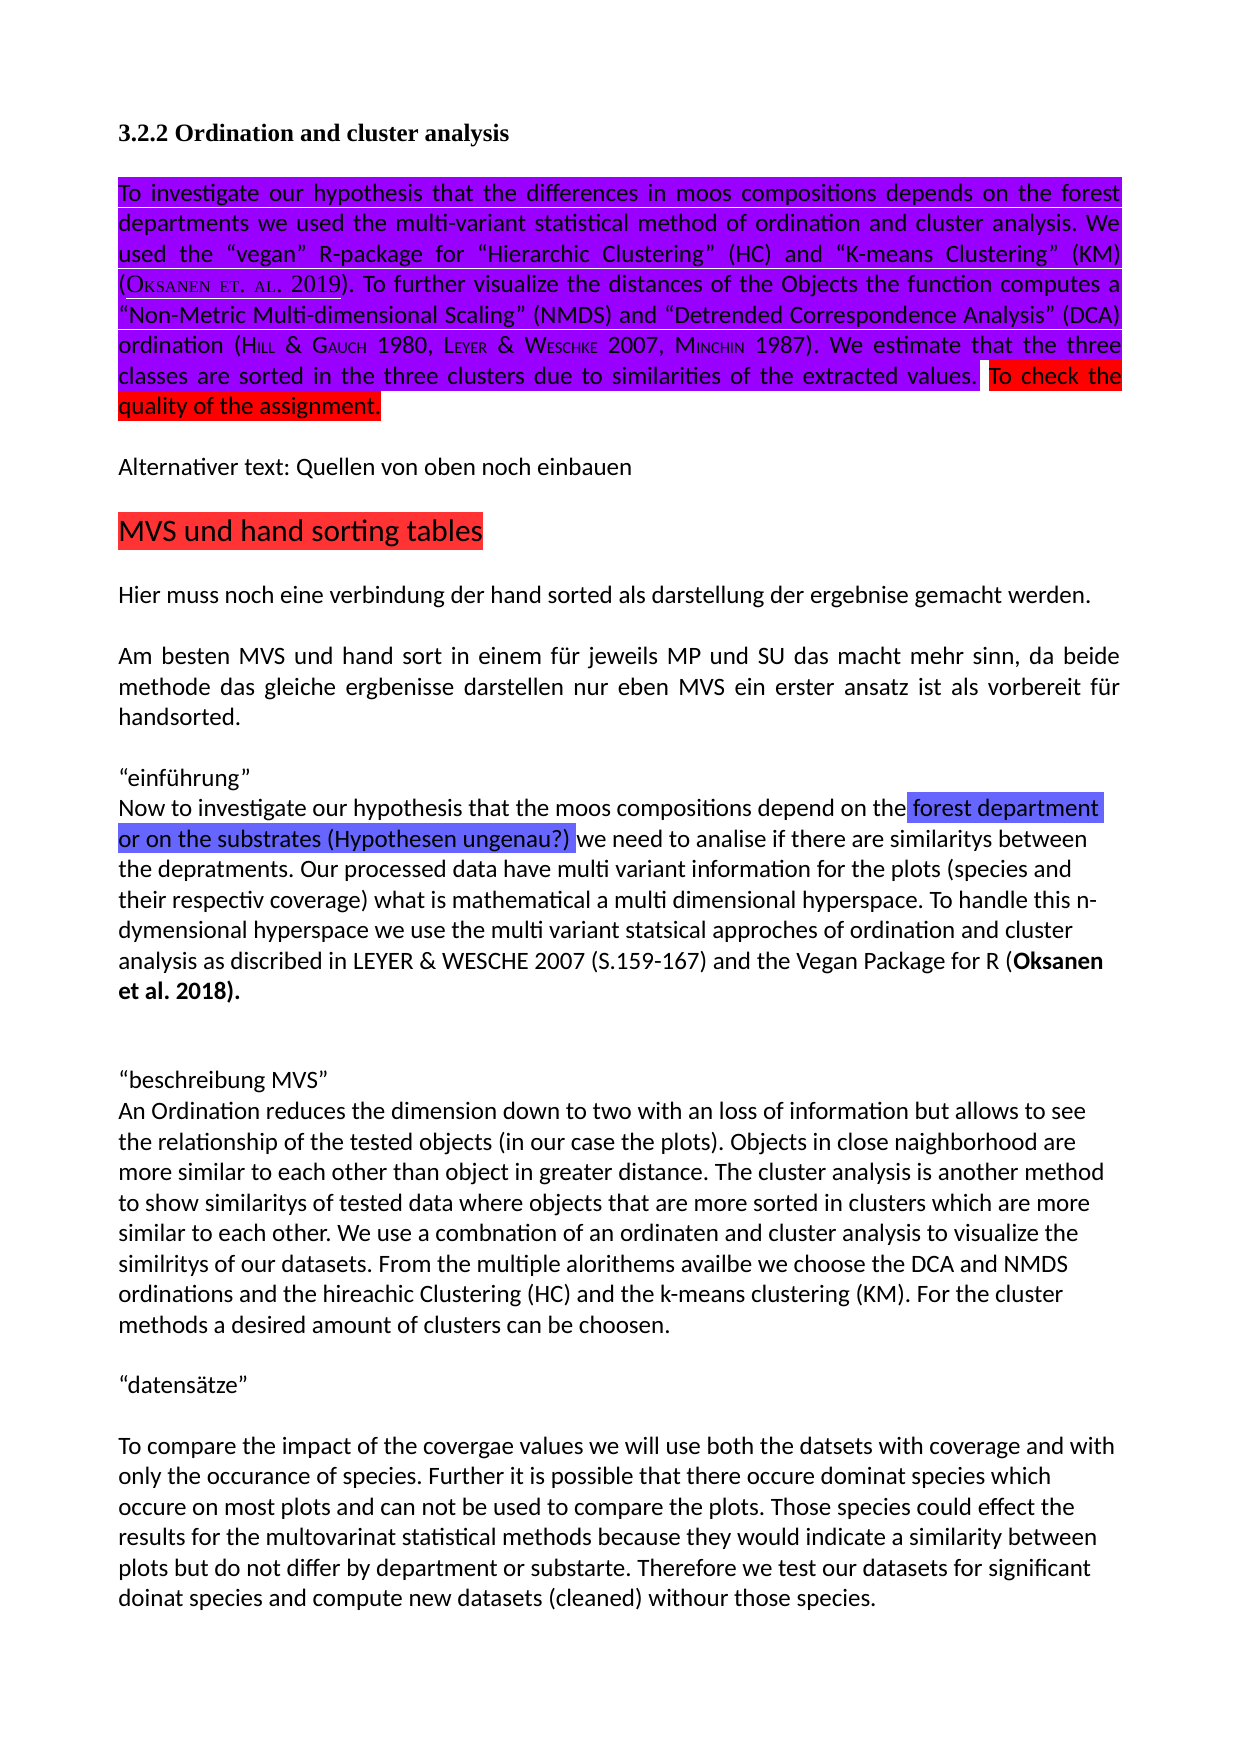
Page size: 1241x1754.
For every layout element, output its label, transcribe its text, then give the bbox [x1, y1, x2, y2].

text Am besten MVS und hand sort in einem für jeweils MP und SU das macht mehr sinn, da beide methode das gleiche ergbenisse darstellen nur eben MVS ein erster ansatz ist als vorbereit für handsorted. [118, 640, 1122, 732]
text Hier muss noch eine verbindung der hand sorted als darstellung der ergebnise gemacht werden. [118, 580, 1122, 610]
text To investigate our hypothesis that the differences in moos compositions depends on the forest departments we used the multi-variant statistical method of ordination and cluster analysis. We used the “vegan” R-package for “Hierarchic Clustering” (HC) and “K-means Clustering” (KM) (Oksanen et. al. 2019). To further visualize the distances of the Objects the function computes a “Non-Metric Multi-dimensional Scaling” (NMDS) and “Detrended Correspondence Analysis” (DCA) ordination (Hill & Gauch 1980, Leyer & Weschke 2007, Minchin 1987). We estimate that the three classes are sorted in the three clusters due to similarities of the extracted values. To check the quality of the assignment. [118, 177, 1122, 421]
text “beschreibung MVS” An Ordination reduces the dimension down to two with an loss of information but allows to see the relationship of the tested objects (in our case the plots). Objects in close naighborhood are more similar to each other than object in greater distance. The cluster analysis is another method to show similaritys of tested data where objects that are more sorted in clusters which are more similar to each other. We use a combnation of an ordinaten and cluster analysis to visualize the similritys of our datasets. From the multiple alorithems availbe we choose the DCA and NMDS ordinations and the hireachic Clustering (HC) and the k-means clustering (KM). For the cluster methods a desired amount of clusters can be choosen. [118, 1065, 1122, 1339]
text To compare the impact of the covergae values we will use both the datsets with coverage and with only the occurance of species. Further it is possible that there occure dominat species which occure on most plots and can not be used to compare the plots. Those species could effect the results for the multovarinat statistical methods because they would indicate a similarity between plots but do not differ by department or substarte. Therefore we test our datasets for significant doinat species and compute new datasets (cleaned) withour those species. [118, 1430, 1122, 1613]
text “einführung” Now to investigate our hypothesis that the moos compositions depend on the forest department or on the substrates (Hypothesen ungenau?) we need to analise if there are similaritys between the depratments. Our processed data have multi variant information for the plots (species and their respectiv coverage) what is mathematical a multi dimensional hyperspace. To handle this n-dymensional hyperspace we use the multi variant statsical approches of ordination and cluster analysis as discribed in LEYER & WESCHE 2007 (S.159-167) and the Vegan Package for R (Oksanen et al. 2018). [118, 762, 1122, 1035]
text MVS und hand sorting tables [118, 512, 1122, 550]
text Alternativer text: Quellen von oben noch einbauen [118, 451, 1122, 482]
text 3.2.2 Ordination and cluster analysis [118, 118, 1122, 147]
text “datensätze” [118, 1369, 1122, 1400]
